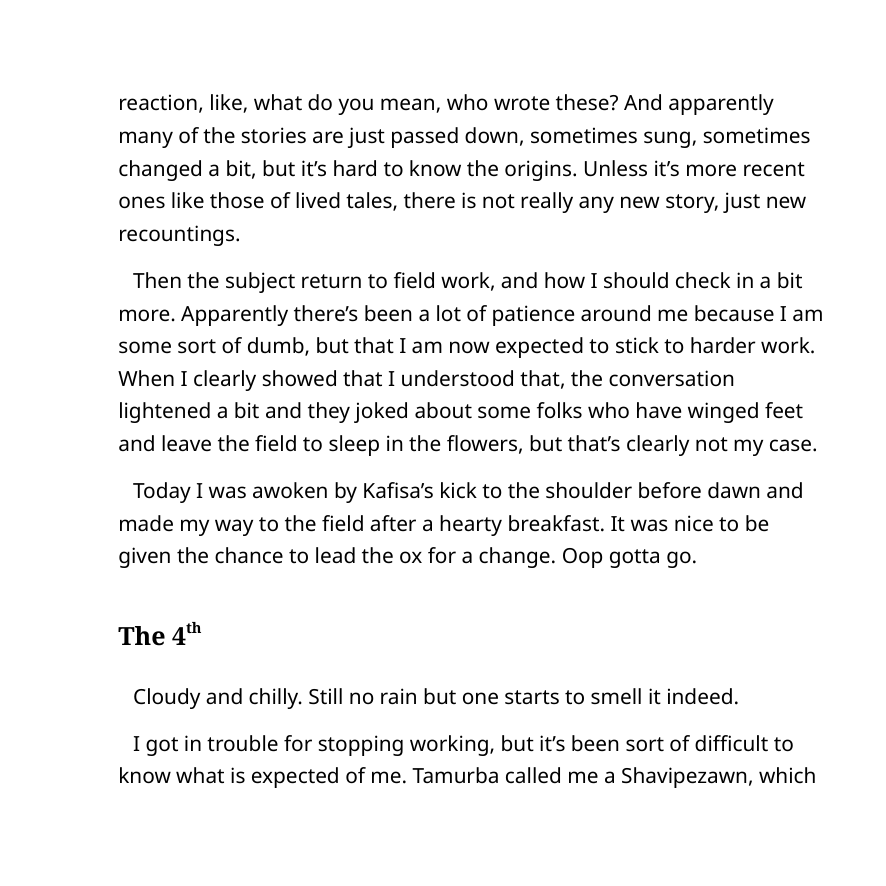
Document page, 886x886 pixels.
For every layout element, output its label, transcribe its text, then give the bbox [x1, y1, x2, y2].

subtitle The 4th [118, 618, 827, 652]
text Then the subject return to field work, and how I should check in a bit more. Apparently there’s been a lot of patience around me because I am some sort of dumb, but that I am now expected to stick to harder work. When I clearly showed that I understood that, the conversation lightened a bit and they joked about some folks who have winged feet and leave the field to sleep in the flowers, but that’s clearly not my case. [118, 266, 827, 458]
text Cloudy and chilly. Still no rain but one starts to smell it indeed. [118, 682, 827, 710]
text I got in trouble for stopping working, but it’s been sort of difficult to know what is expected of me. Tamurba called me a Shavipezawn, which [118, 729, 827, 790]
text Today I was awoken by Kafisa’s kick to the shoulder before dawn and made my way to the field after a hearty breakfast. It was nice to be given the chance to lead the ox for a change. Oop gotta go. [118, 476, 827, 570]
text reaction, like, what do you mean, who wrote these? And apparently many of the stories are just passed down, sometimes sung, sometimes changed a bit, but it’s hard to know the origins. Unless it’s more recent ones like those of lived tales, there is not really any new story, just new recountings. [118, 88, 827, 247]
